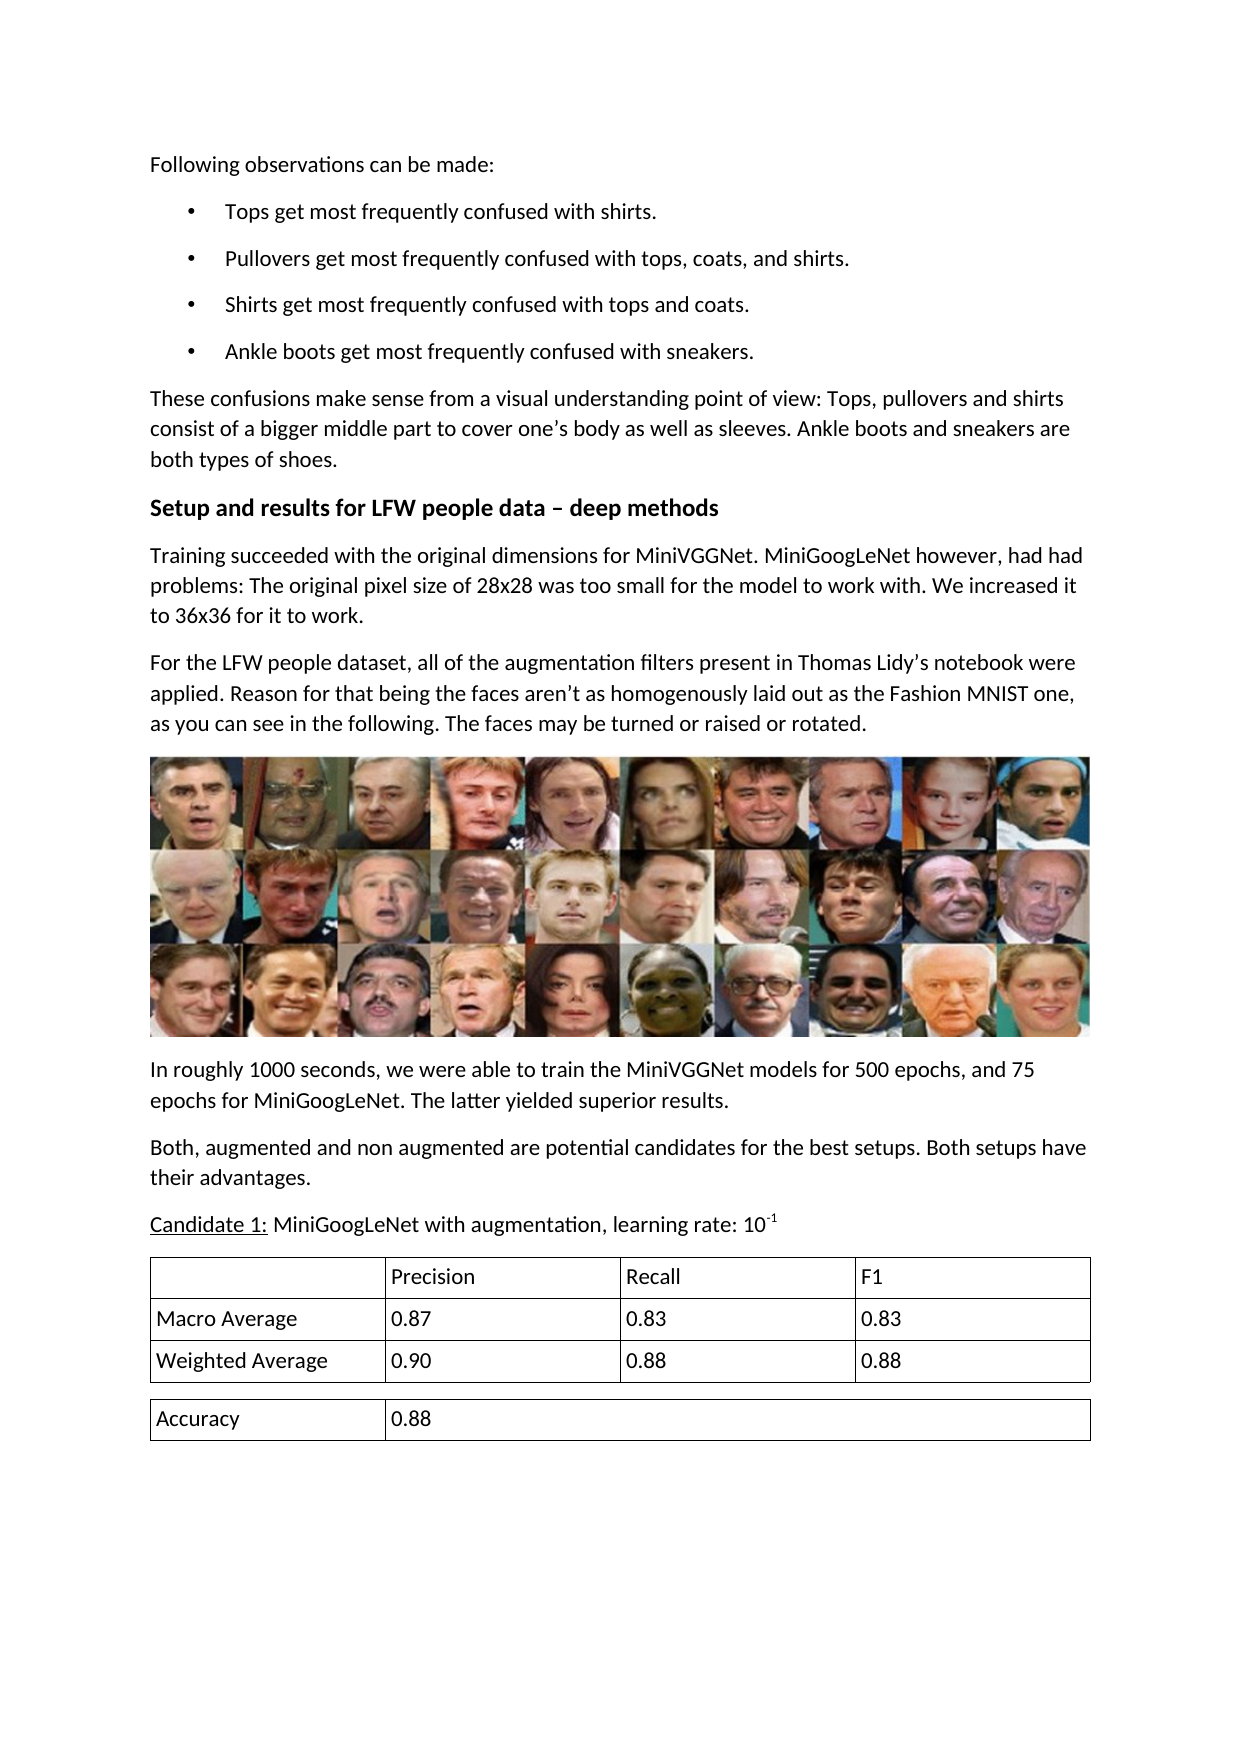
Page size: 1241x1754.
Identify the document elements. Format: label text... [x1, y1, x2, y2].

table_cell [385, 1383, 620, 1399]
table_cell 0.83 [856, 1299, 1090, 1340]
text These confusions make sense from a visual understanding point of view: Tops, pullovers and shirts consist of a bigger middle part to cover one’s body as well as sleeves. Ankle boots and sneakers are both types of shoes. [150, 384, 1090, 473]
picture [150, 755, 1091, 1037]
list Shirts get most frequently confused with tops and coats. [187, 291, 1090, 319]
table_header Recall [621, 1258, 855, 1298]
table_cell 0.88 [386, 1400, 1090, 1440]
table_cell 0.87 [386, 1299, 620, 1340]
list Tops get most frequently confused with shirts. [187, 197, 1090, 225]
table_cell 0.83 [621, 1299, 855, 1340]
text Setup and results for LFW people data – deep methods [150, 492, 1090, 522]
list Ankle boots get most frequently confused with sneakers. [187, 337, 1090, 366]
table_cell 0.90 [386, 1341, 620, 1382]
table_cell 0.88 [856, 1341, 1090, 1382]
table_header [151, 1258, 385, 1298]
table_cell 0.88 [621, 1341, 855, 1382]
text Training succeeded with the original dimensions for MiniVGGNet. MiniGoogLeNet however, had had problems: The original pixel size of 28x28 was too small for the model to work with. We increased it to 36x36 for it to work. [150, 541, 1090, 630]
table_cell Accuracy [151, 1400, 385, 1440]
table_cell [150, 1383, 385, 1399]
table_cell [855, 1383, 1090, 1399]
table_cell [620, 1383, 855, 1399]
table_header Precision [386, 1258, 620, 1298]
table_header F1 [856, 1258, 1090, 1298]
text Candidate 1: MiniGoogLeNet with augmentation, learning rate: 10-1 [150, 1210, 1090, 1238]
table_cell Macro Average [151, 1299, 385, 1340]
text For the LFW people dataset, all of the augmentation filters present in Thomas Lidy’s notebook were applied. Reason for that being the faces aren’t as homogenously laid out as the Fashion MNIST one, as you can see in the following. The faces may be turned or raised or rotated. [150, 648, 1090, 737]
list Pullovers get most frequently confused with tops, coats, and shirts. [187, 244, 1090, 272]
text In roughly 1000 seconds, we were able to train the MiniVGGNet models for 500 epochs, and 75 epochs for MiniGoogLeNet. The latter yielded superior results. [150, 1056, 1090, 1114]
text Following observations can be made: [150, 150, 1090, 178]
table_cell Weighted Average [151, 1341, 385, 1382]
text Both, augmented and non augmented are potential candidates for the best setups. Both setups have their advantages. [150, 1133, 1090, 1191]
